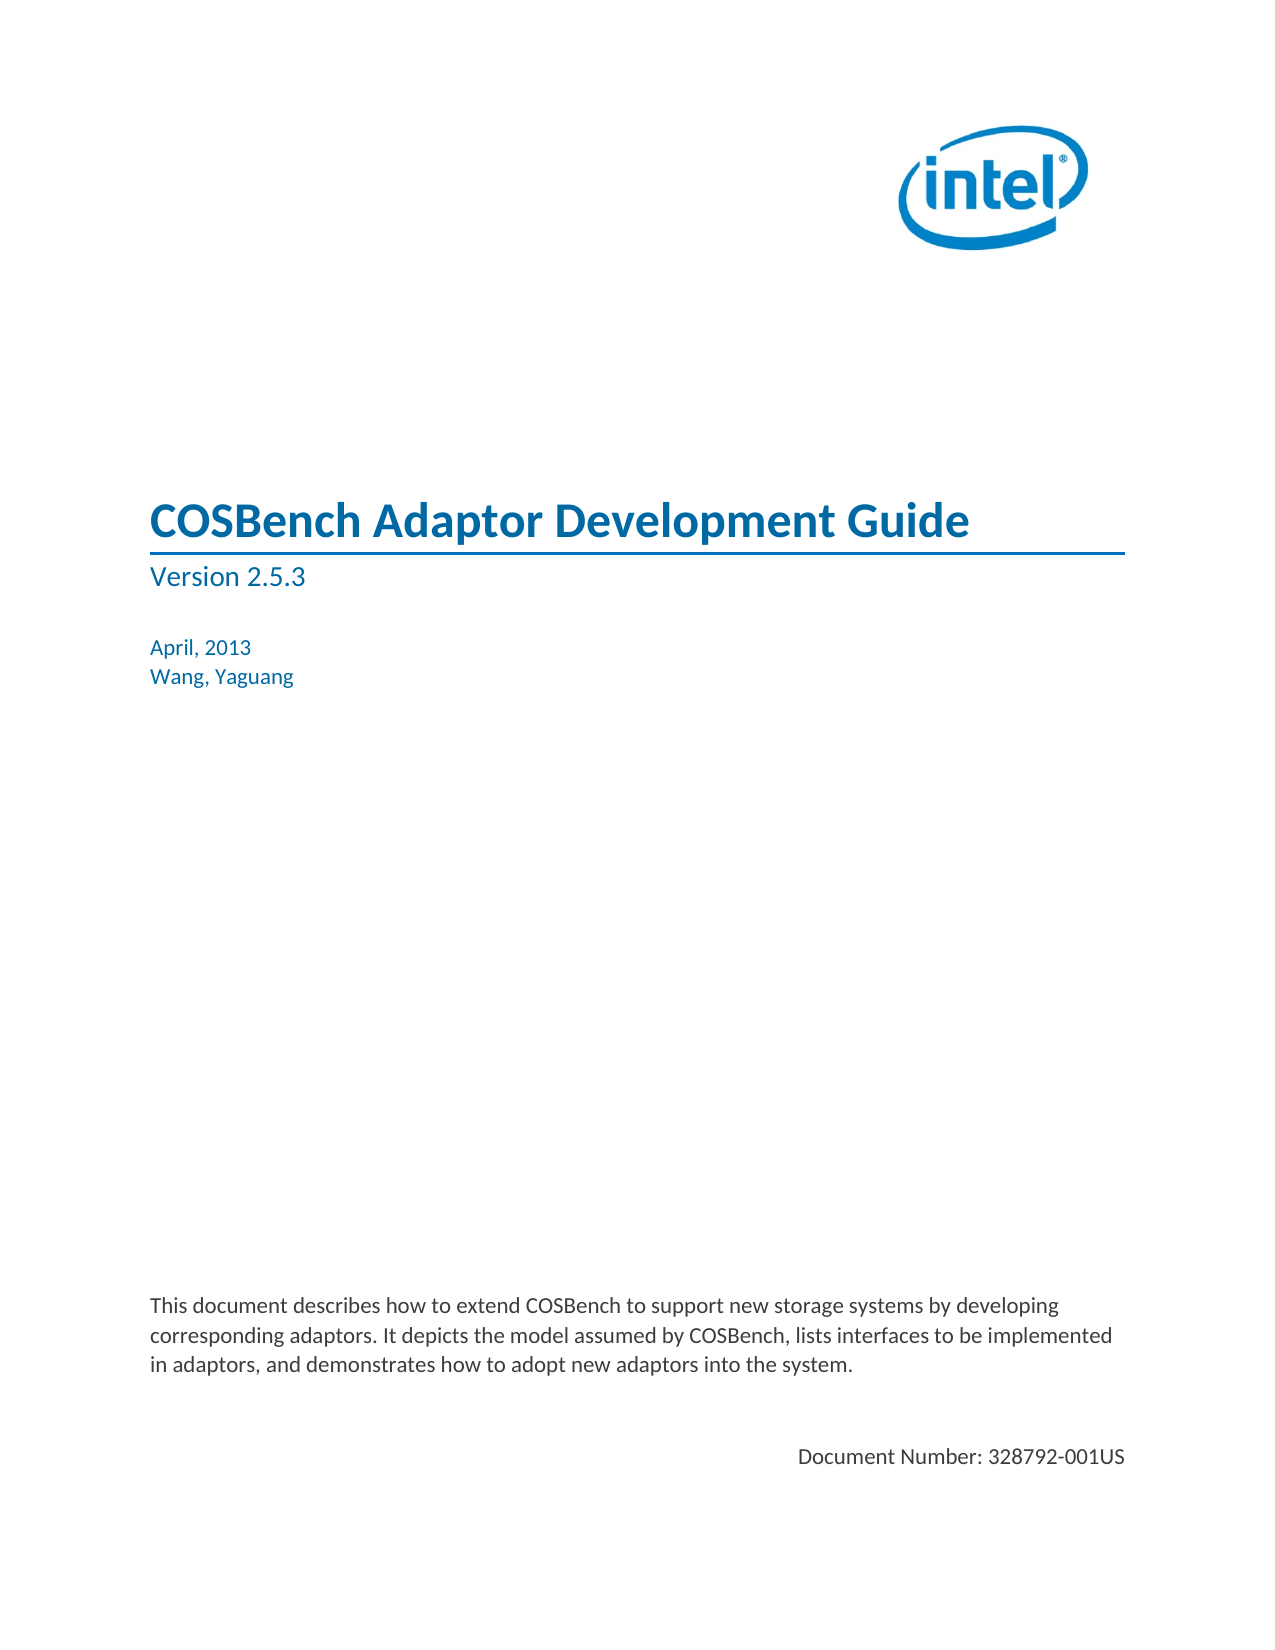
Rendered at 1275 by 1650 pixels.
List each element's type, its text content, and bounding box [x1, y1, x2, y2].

text This document describes how to extend COSBench to support new storage systems by developing corresponding adaptors. It depicts the model assumed by COSBench, lists interfaces to be implemented in adaptors, and demonstrates how to adopt new adaptors into the system. [150, 1292, 1125, 1378]
text Version 2.5.3 [150, 558, 1125, 593]
text Wang, Yaguang [150, 662, 1125, 690]
text April, 2013 [150, 633, 1125, 661]
text COSBench Adaptor Development Guide [150, 489, 1125, 552]
text Document Number: 328792-001US [150, 1442, 1125, 1470]
